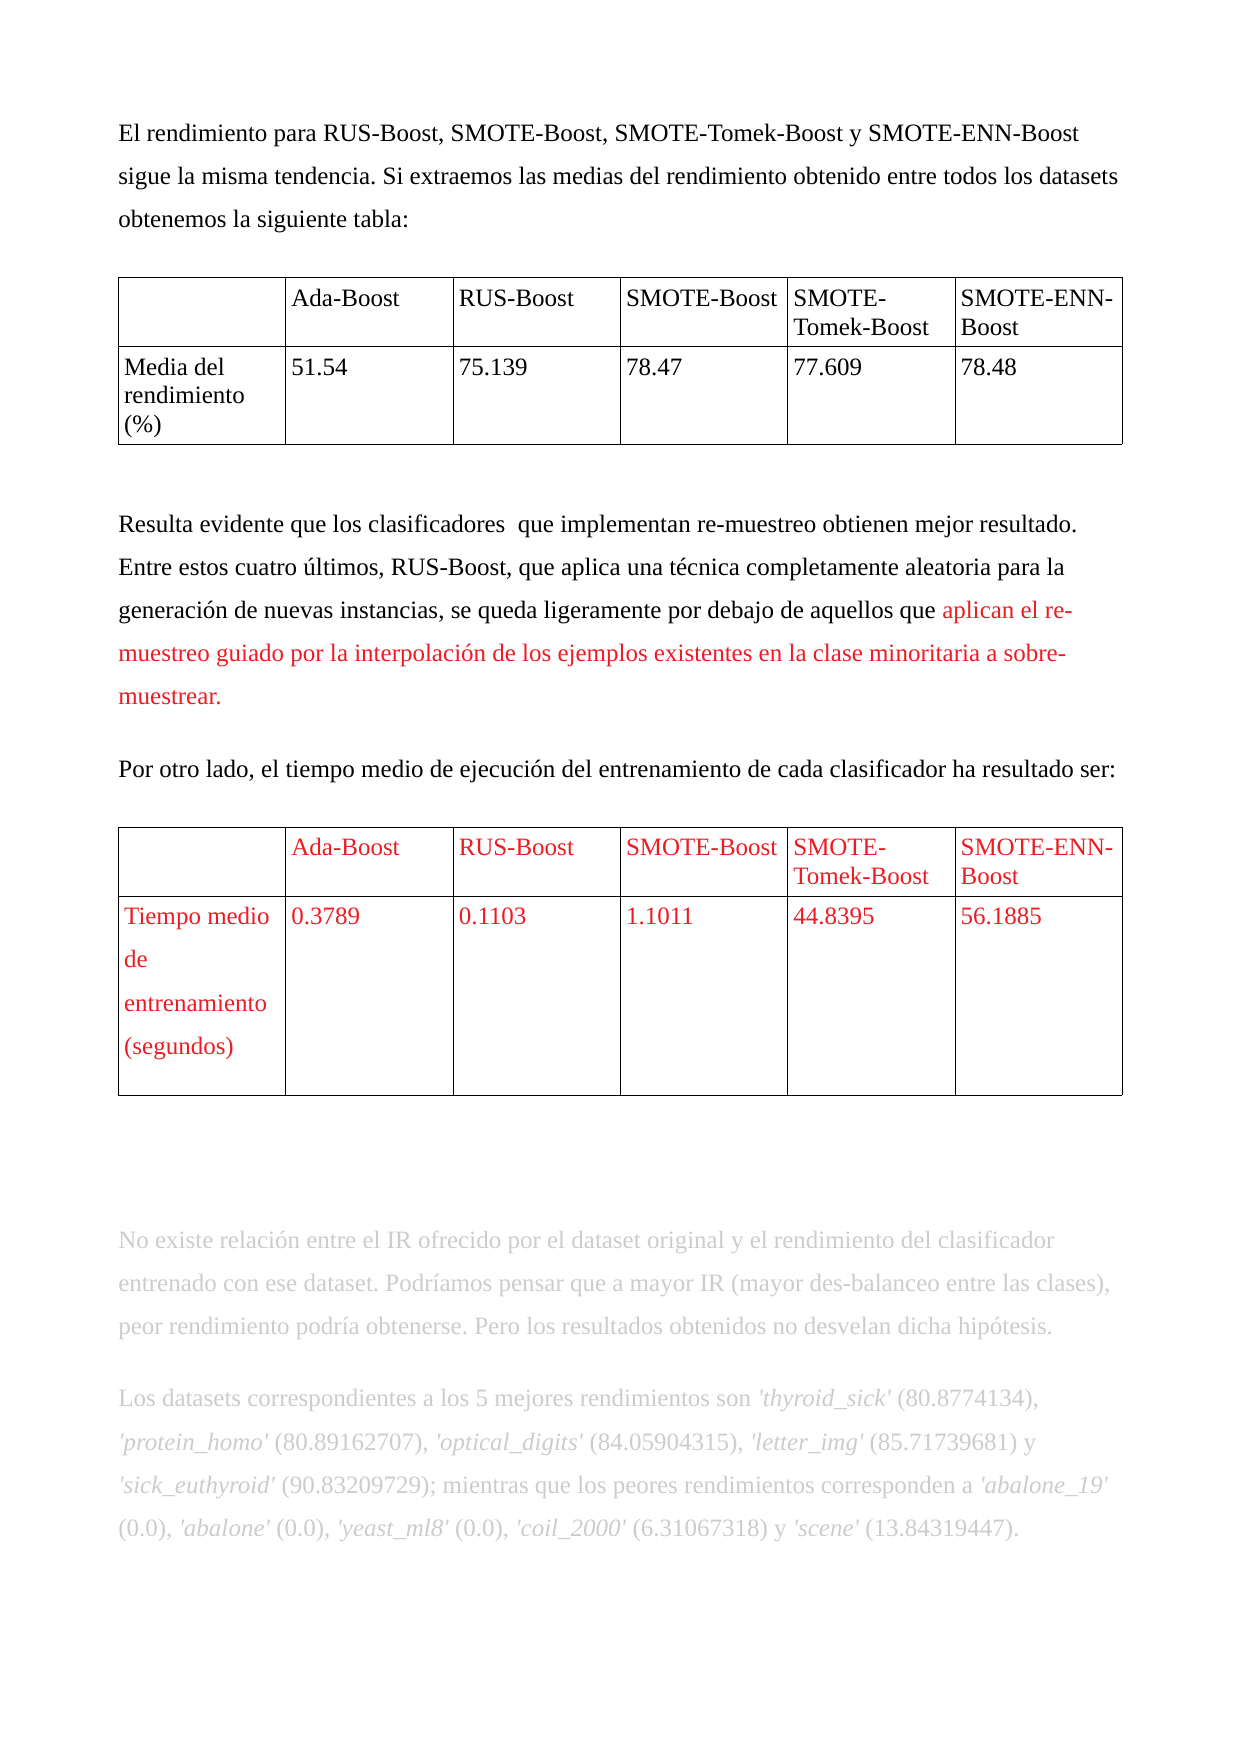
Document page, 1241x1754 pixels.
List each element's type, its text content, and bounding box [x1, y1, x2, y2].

table_cell 75.139 [454, 347, 620, 444]
table_header SMOTE-Boost [621, 278, 787, 346]
text Los datasets correspondientes a los 5 mejores rendimientos son 'thyroid_sick' (80.8774134), 'protein_homo' (80.89162707), 'optical_digits' (84.05904315), 'letter_img' (85.71739681) y 'sick_euthyroid' (90.83209729); mientras que los peores rendimientos corresponden a 'abalone_19' (0.0), 'abalone' (0.0), 'yeast_ml8' (0.0), 'coil_2000' (6.31067318) y 'scene' (13.84319447). [118, 1383, 1122, 1542]
table_header [119, 828, 285, 896]
table_header Ada-Boost [286, 278, 453, 346]
table_cell 51.54 [286, 347, 453, 444]
table_cell Tiempo medio de entrenamiento (segundos) [119, 897, 285, 1095]
table_header RUS-Boost [454, 278, 620, 346]
table_cell 1.1011 [621, 897, 787, 1095]
table_cell 56.1885 [956, 897, 1122, 1095]
table_cell 44.8395 [788, 897, 955, 1095]
table_cell 0.1103 [454, 897, 620, 1095]
table_header SMOTE-ENN-Boost [956, 278, 1122, 346]
table_header SMOTE-Tomek-Boost [788, 828, 955, 896]
table_header RUS-Boost [454, 828, 620, 896]
table_cell 77.609 [788, 347, 955, 444]
table_header [119, 278, 285, 346]
text El rendimiento para RUS-Boost, SMOTE-Boost, SMOTE-Tomek-Boost y SMOTE-ENN-Boost sigue la misma tendencia. Si extraemos las medias del rendimiento obtenido entre todos los datasets obtenemos la siguiente tabla: [118, 118, 1122, 233]
text No existe relación entre el IR ofrecido por el dataset original y el rendimiento del clasificador entrenado con ese dataset. Podríamos pensar que a mayor IR (mayor des-balanceo entre las clases), peor rendimiento podría obtenerse. Pero los resultados obtenidos no desvelan dicha hipótesis. [118, 1225, 1122, 1340]
table_cell 78.47 [621, 347, 787, 444]
table_header SMOTE-ENN-Boost [956, 828, 1122, 896]
table_header SMOTE-Tomek-Boost [788, 278, 955, 346]
text Resulta evidente que los clasificadores que implementan re-muestreo obtienen mejor resultado. Entre estos cuatro últimos, RUS-Boost, que aplica una técnica completamente aleatoria para la generación de nuevas instancias, se queda ligeramente por debajo de aquellos que aplican el re-muestreo guiado por la interpolación de los ejemplos existentes en la clase minoritaria a sobre-muestrear. [118, 509, 1122, 710]
table_header SMOTE-Boost [621, 828, 787, 896]
table_cell 78.48 [956, 347, 1122, 444]
table_header Ada-Boost [286, 828, 453, 896]
table_cell 0.3789 [286, 897, 453, 1095]
table_cell Media del rendimiento (%) [119, 347, 285, 444]
text Por otro lado, el tiempo medio de ejecución del entrenamiento de cada clasificador ha resultado ser: [118, 754, 1122, 783]
